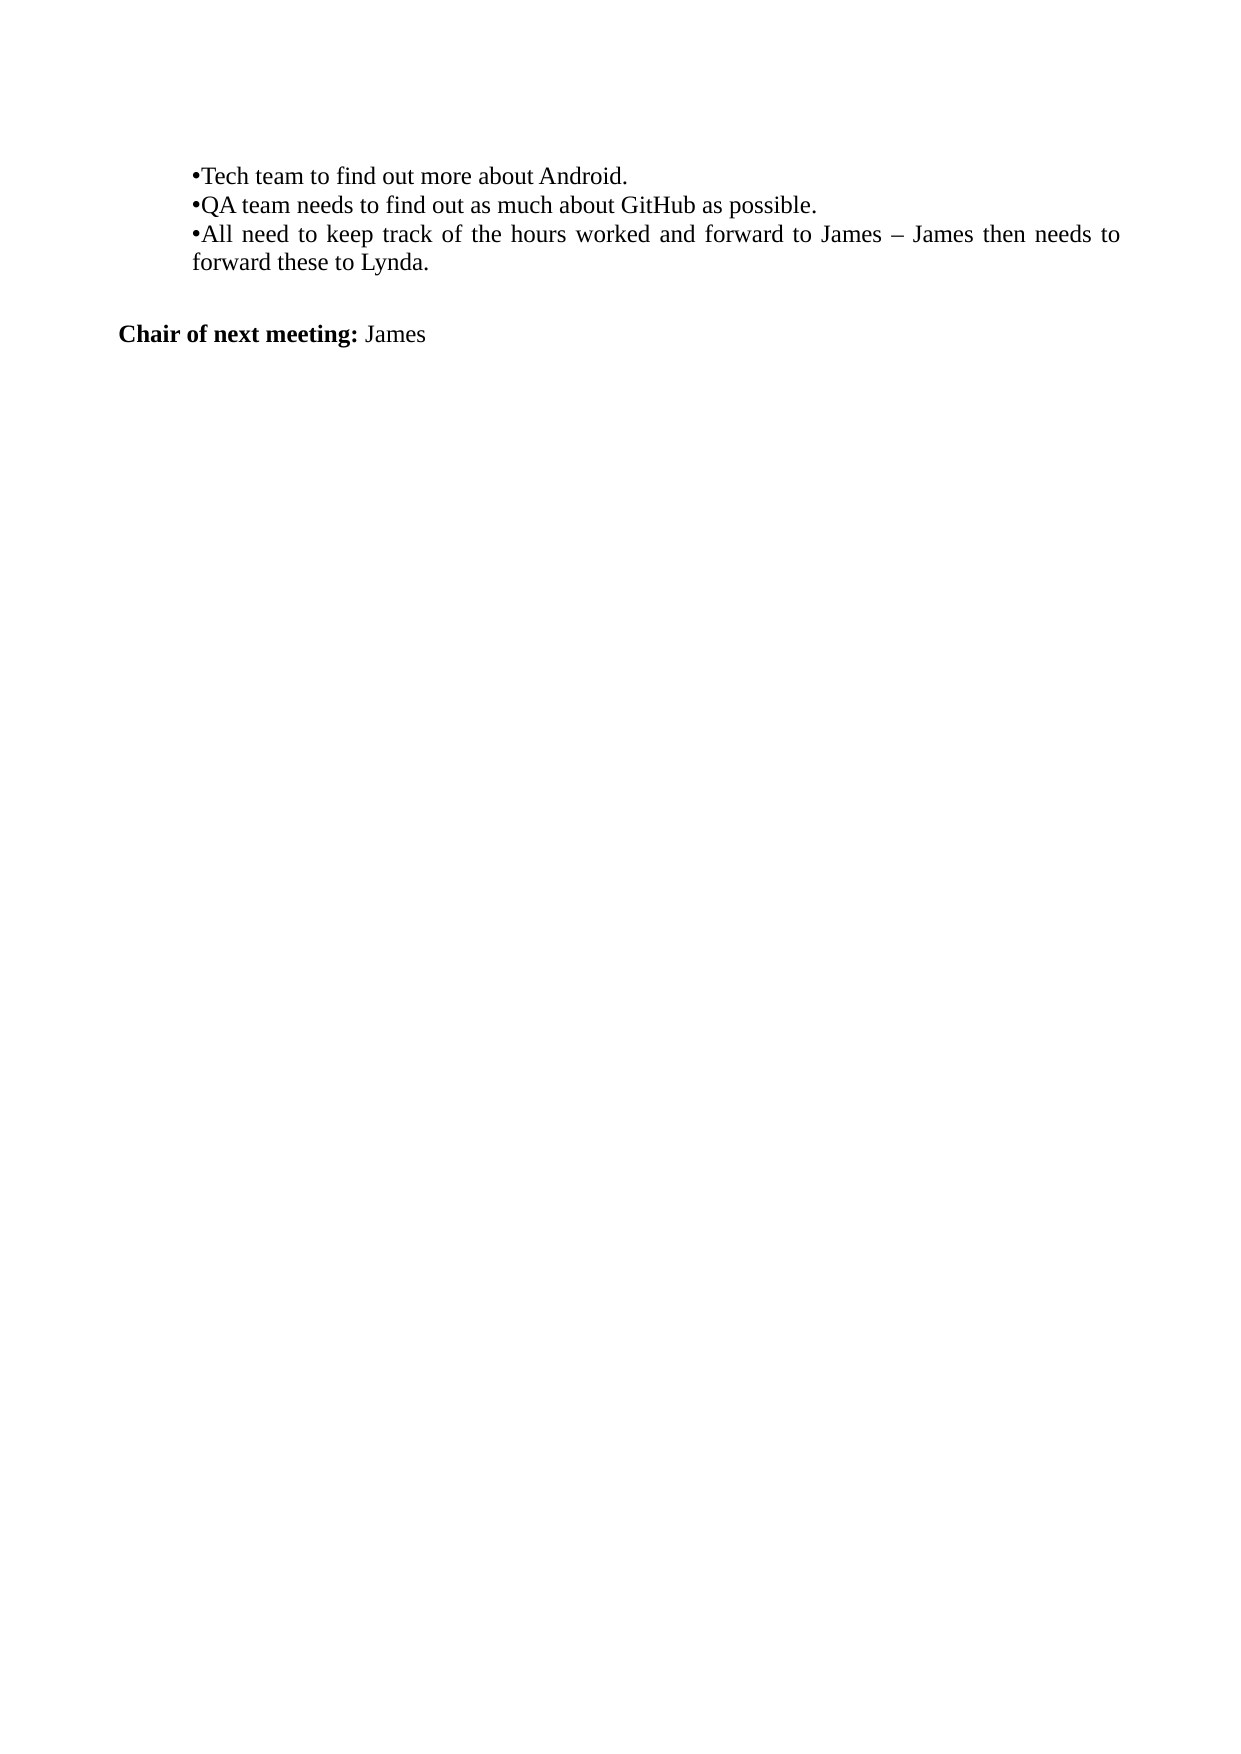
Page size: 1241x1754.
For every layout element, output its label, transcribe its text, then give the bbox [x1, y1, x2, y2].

list All need to keep track of the hours worked and forward to James – James then needs to forward these to Lynda. [118, 219, 1122, 276]
list QA team needs to find out as much about GitHub as possible. [118, 190, 1122, 219]
list Tech team to find out more about Android. [118, 161, 1122, 190]
text Chair of next meeting: James [118, 319, 1122, 348]
